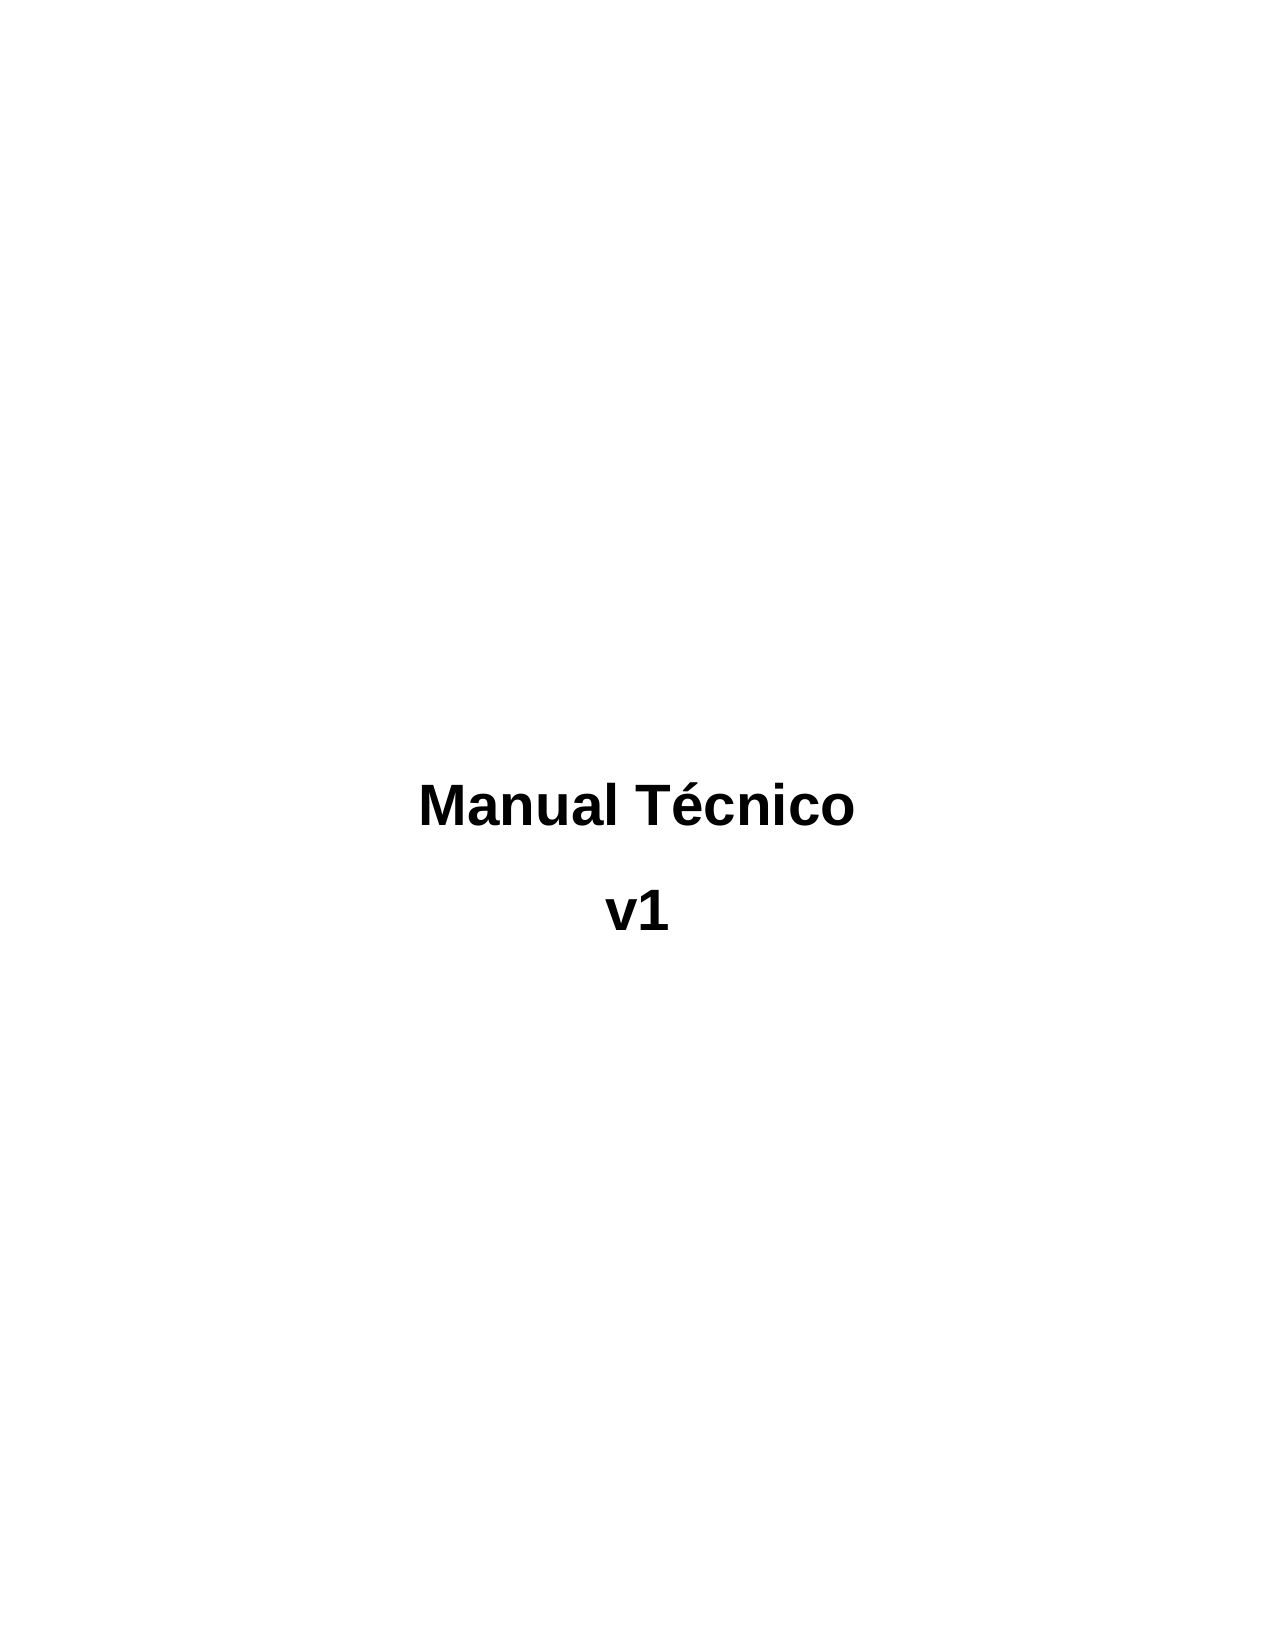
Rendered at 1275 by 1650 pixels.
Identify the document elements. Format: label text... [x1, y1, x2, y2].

title Manual Técnico [118, 771, 1157, 838]
title v1 [118, 875, 1157, 942]
